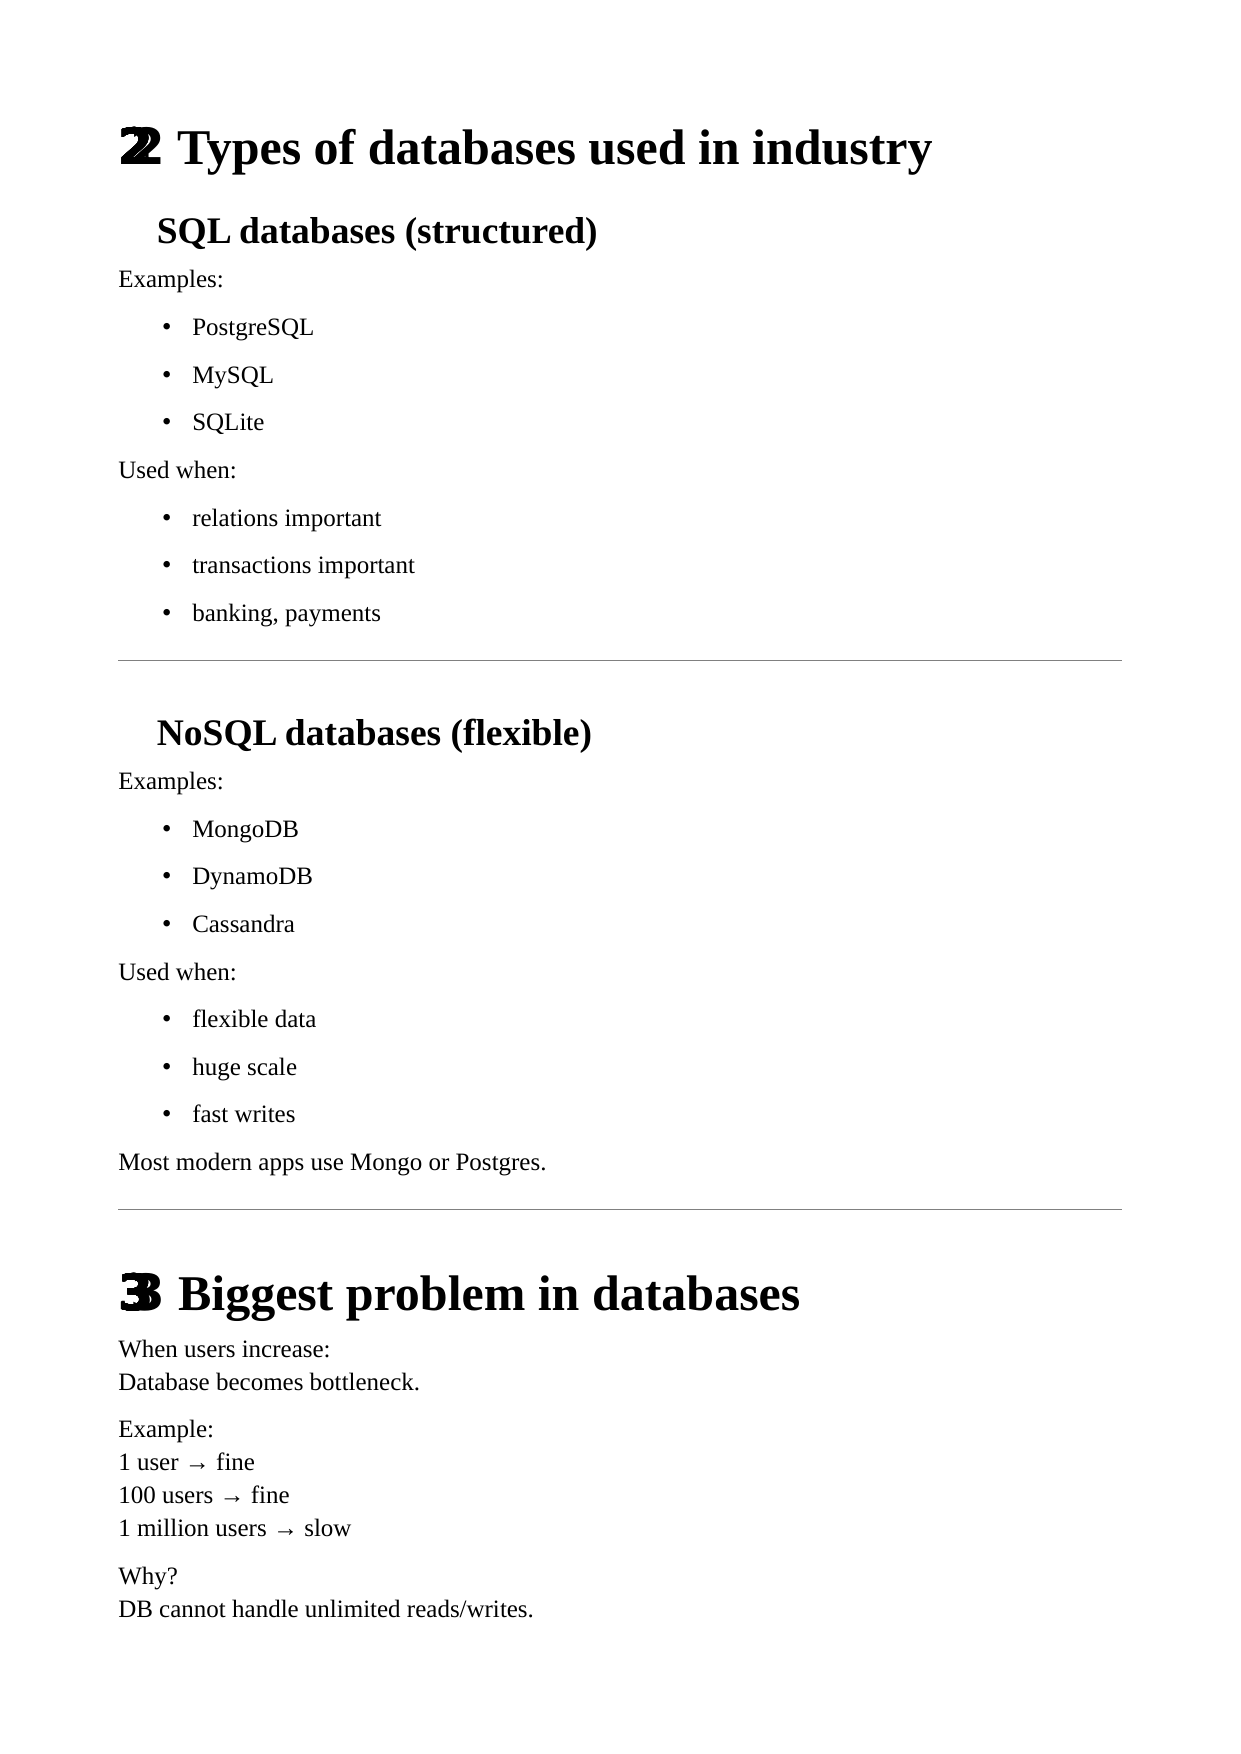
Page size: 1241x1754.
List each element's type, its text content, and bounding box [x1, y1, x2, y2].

subtitle 🔵 NoSQL databases (flexible) [118, 711, 1122, 754]
text Examples: [118, 766, 1122, 795]
list MongoDB [162, 814, 1122, 842]
subtitle 🔵 SQL databases (structured) [118, 209, 1122, 252]
list flexible data [162, 1004, 1122, 1033]
text Examples: [118, 264, 1122, 293]
list DynamoDB [162, 861, 1122, 890]
text Most modern apps use Mongo or Postgres. [118, 1147, 1122, 1176]
subtitle 🧠 2️⃣ Types of databases used in industry [118, 118, 1122, 176]
text Used when: [118, 455, 1122, 484]
list banking, payments [162, 598, 1122, 627]
list relations important [162, 503, 1122, 531]
list MySQL [162, 360, 1122, 388]
text Example: 1 user → fine 100 users → fine 1 million users → slow [118, 1414, 1122, 1542]
text Used when: [118, 957, 1122, 985]
subtitle 🧠 3️⃣ Biggest problem in databases [118, 1264, 1122, 1321]
list huge scale [162, 1052, 1122, 1081]
text Why? DB cannot handle unlimited reads/writes. [118, 1561, 1122, 1623]
list Cassandra [162, 909, 1122, 938]
list fast writes [162, 1099, 1122, 1128]
list SQLite [162, 407, 1122, 436]
list PostgreSQL [162, 312, 1122, 341]
text When users increase: Database becomes bottleneck. [118, 1334, 1122, 1396]
list transactions important [162, 550, 1122, 579]
